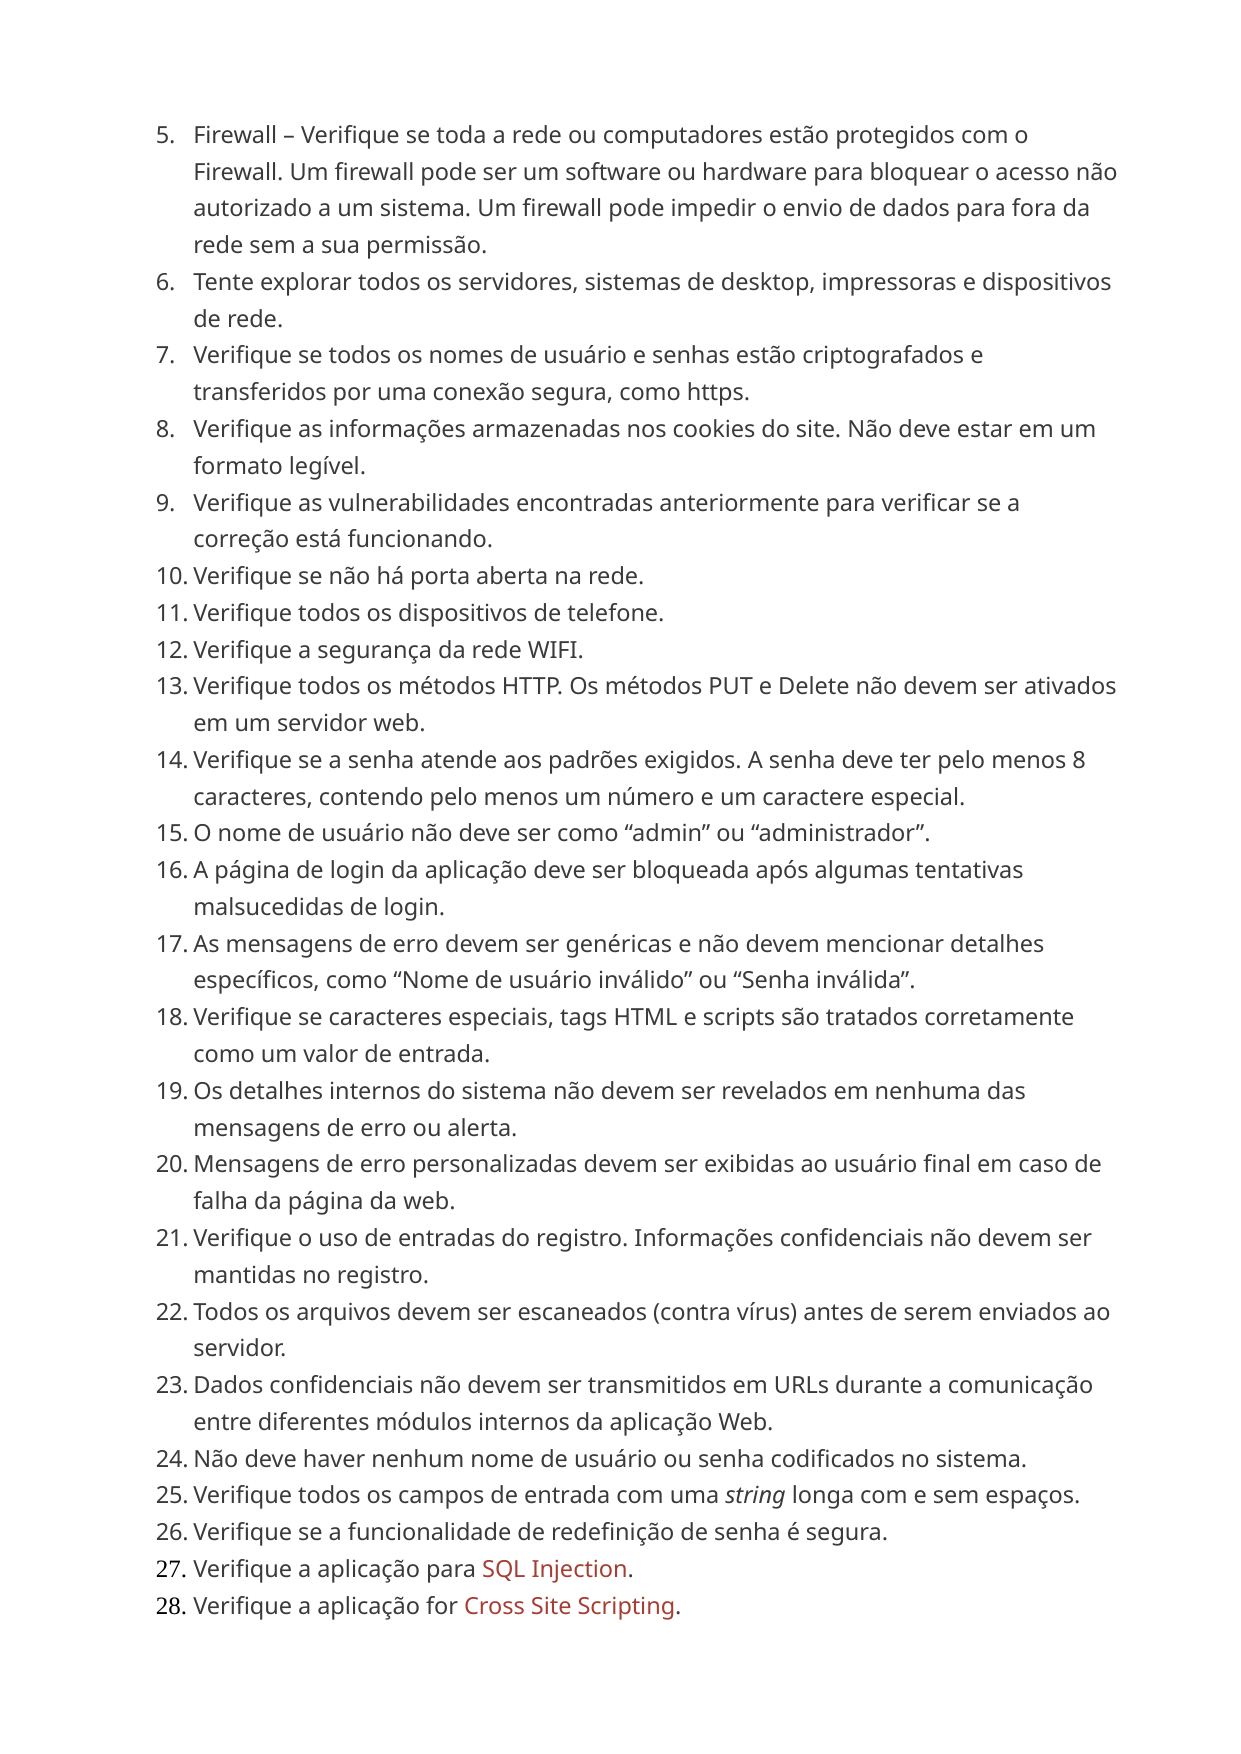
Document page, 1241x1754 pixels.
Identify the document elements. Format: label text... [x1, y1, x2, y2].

list Verifique todos os dispositivos de telefone. [156, 596, 1122, 628]
list O nome de usuário não deve ser como “admin” ou “administrador”. [156, 817, 1122, 849]
list Verifique se a funcionalidade de redefinição de senha é segura. [156, 1515, 1122, 1547]
list Verifique se caracteres especiais, tags HTML e scripts são tratados corretamente como um valor de entrada. [156, 1001, 1122, 1069]
list Dados confidenciais não devem ser transmitidos em URLs durante a comunicação entre diferentes módulos internos da aplicação Web. [156, 1368, 1122, 1437]
list Mensagens de erro personalizadas devem ser exibidas ao usuário final em caso de falha da página da web. [156, 1148, 1122, 1216]
list Os detalhes internos do sistema não devem ser revelados em nenhuma das mensagens de erro ou alerta. [156, 1074, 1122, 1143]
list Verifique se todos os nomes de usuário e senhas estão criptografados e transferidos por uma conexão segura, como https. [156, 339, 1122, 407]
list Verifique todos os campos de entrada com uma string longa com e sem espaços. [156, 1479, 1122, 1511]
list Verifique a aplicação para SQL Injection. [156, 1552, 1122, 1584]
list A página de login da aplicação deve ser bloqueada após algumas tentativas malsucedidas de login. [156, 853, 1122, 922]
list Todos os arquivos devem ser escaneados (contra vírus) antes de serem enviados ao servidor. [156, 1295, 1122, 1363]
list Verifique todos os métodos HTTP. Os métodos PUT e Delete não devem ser ativados em um servidor web. [156, 670, 1122, 738]
list Não deve haver nenhum nome de usuário ou senha codificados no sistema. [156, 1442, 1122, 1474]
list Verifique a aplicação for Cross Site Scripting. [156, 1589, 1122, 1621]
list Verifique as informações armazenadas nos cookies do site. Não deve estar em um formato legível. [156, 412, 1122, 481]
list Verifique a segurança da rede WIFI. [156, 633, 1122, 665]
list Verifique as vulnerabilidades encontradas anteriormente para verificar se a correção está funcionando. [156, 486, 1122, 554]
list Verifique se a senha atende aos padrões exigidos. A senha deve ter pelo menos 8 caracteres, contendo pelo menos um número e um caractere especial. [156, 743, 1122, 812]
list Verifique o uso de entradas do registro. Informações confidenciais não devem ser mantidas no registro. [156, 1221, 1122, 1290]
list Tente explorar todos os servidores, sistemas de desktop, impressoras e dispositivos de rede. [156, 265, 1122, 334]
list Firewall – Verifique se toda a rede ou computadores estão protegidos com o Firewall. Um firewall pode ser um software ou hardware para bloquear o acesso não autorizado a um sistema. Um firewall pode impedir o envio de dados para fora da rede sem a sua permissão. [156, 118, 1122, 260]
list As mensagens de erro devem ser genéricas e não devem mencionar detalhes específicos, como “Nome de usuário inválido” ou “Senha inválida”. [156, 927, 1122, 996]
list Verifique se não há porta aberta na rede. [156, 559, 1122, 591]
